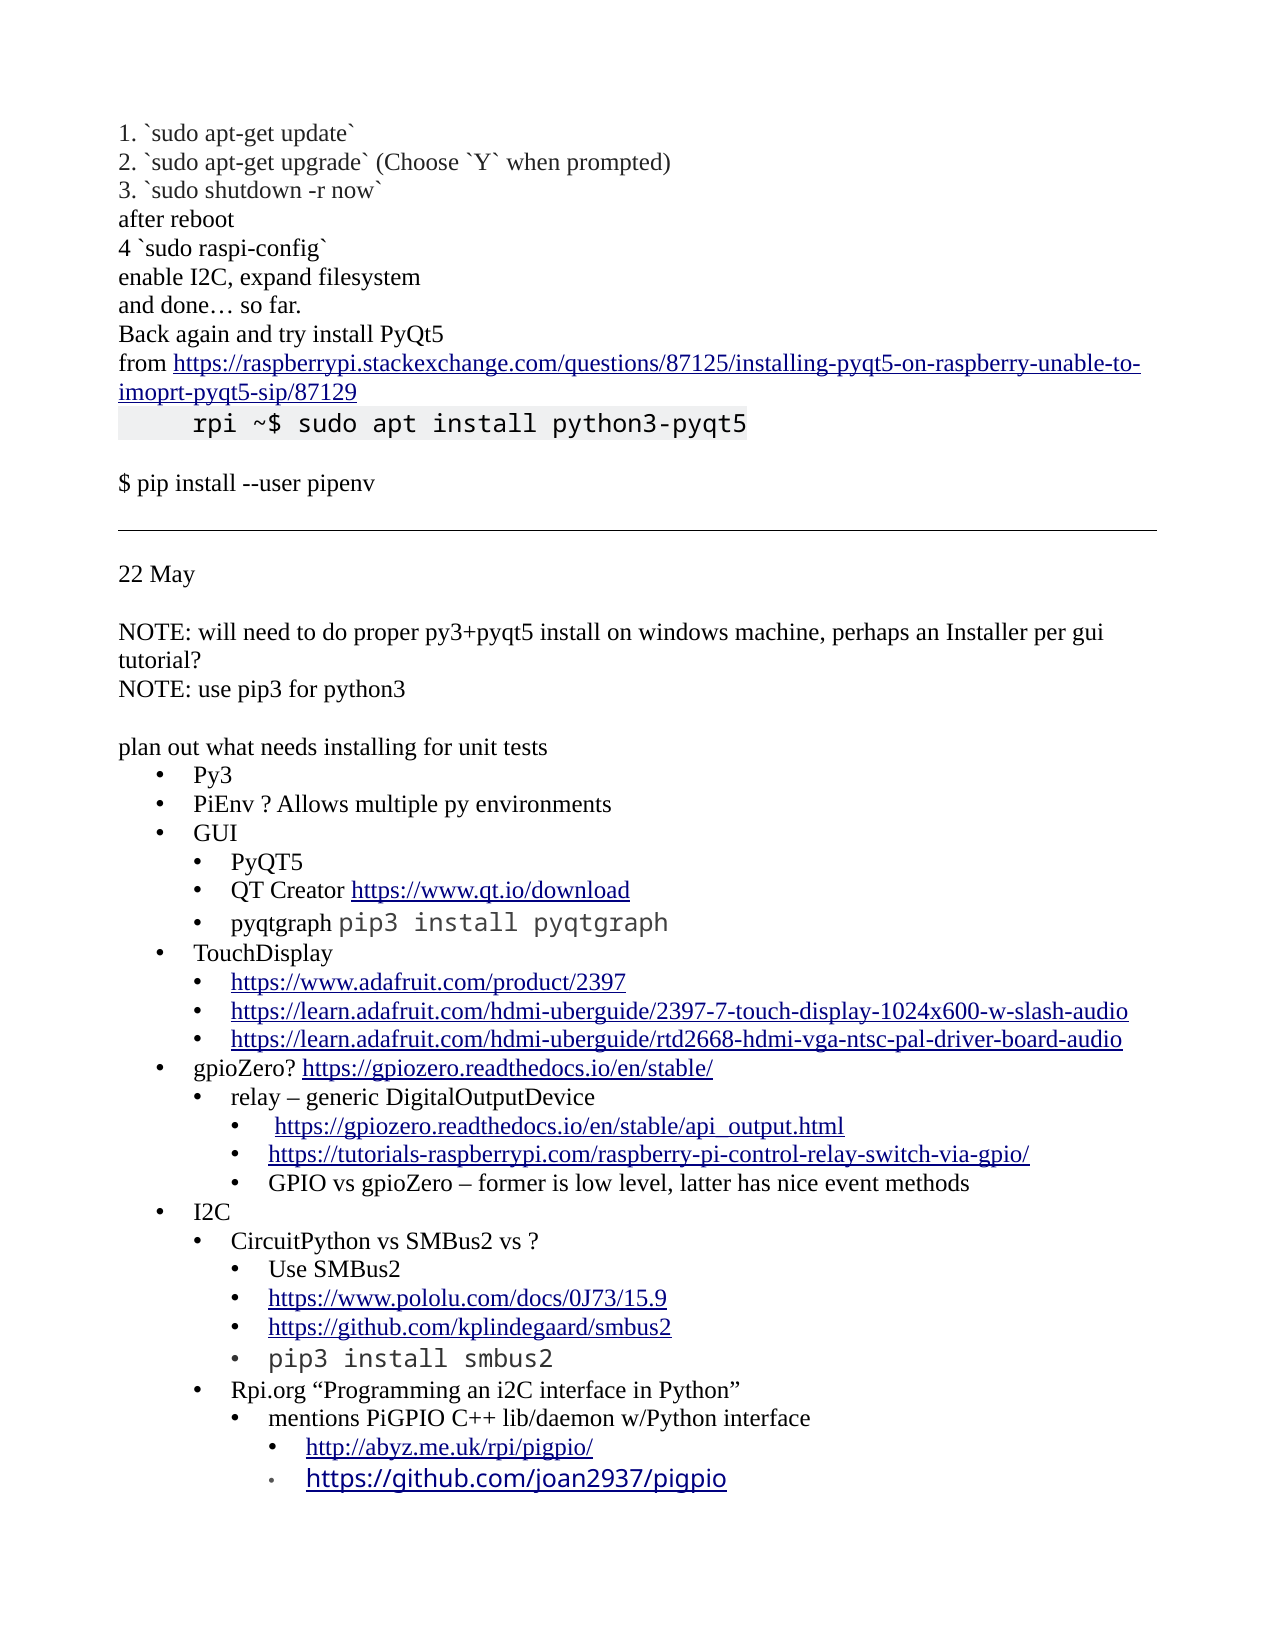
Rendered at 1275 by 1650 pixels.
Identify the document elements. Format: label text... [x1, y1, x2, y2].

list mentions PiGPIO C++ lib/daemon w/Python interface [231, 1403, 1157, 1432]
list https://github.com/joan2937/pigpio [268, 1461, 1157, 1495]
text rpi ~$ sudo apt install python3-pyqt5 [118, 406, 1157, 440]
text 4 `sudo raspi-config` [118, 233, 1157, 262]
list I2C [156, 1197, 1157, 1226]
text enable I2C, expand filesystem [118, 262, 1157, 291]
list https://gpiozero.readthedocs.io/en/stable/api_output.html [231, 1111, 1157, 1139]
text NOTE: will need to do proper py3+pyqt5 install on windows machine, perhaps an Installer per gui tutorial? [118, 617, 1157, 674]
text and done… so far. [118, 291, 1157, 319]
list GPIO vs gpioZero – former is low level, latter has nice event methods [231, 1168, 1157, 1197]
list CircuitPython vs SMBus2 vs ? [193, 1226, 1157, 1254]
list GUI [156, 818, 1157, 847]
list Use SMBus2 [231, 1254, 1157, 1283]
text $ pip install --user pipenv [118, 468, 1157, 497]
list TouchDisplay [156, 938, 1157, 967]
list QT Creator https://www.qt.io/download [193, 875, 1157, 904]
text Back again and try install PyQt5 [118, 319, 1157, 348]
text 1. `sudo apt-get update` [118, 118, 1157, 147]
text 2. `sudo apt-get upgrade` (Choose `Y` when prompted) [118, 147, 1157, 176]
list https://www.pololu.com/docs/0J73/15.9 [231, 1283, 1157, 1312]
text 3. `sudo shutdown -r now` [118, 176, 1157, 204]
text plan out what needs installing for unit tests [118, 732, 1157, 760]
list https://learn.adafruit.com/hdmi-uberguide/2397-7-touch-display-1024x600-w-slash-audio [193, 996, 1157, 1024]
list relay – generic DigitalOutputDevice [193, 1082, 1157, 1111]
text after reboot [118, 204, 1157, 233]
list pip3 install smbus2 [231, 1341, 1157, 1375]
list PiEnv ? Allows multiple py environments [156, 789, 1157, 818]
list pyqtgraph pip3 install pyqtgraph [193, 904, 1157, 938]
list http://abyz.me.uk/rpi/pigpio/ [268, 1432, 1157, 1461]
list https://github.com/kplindegaard/smbus2 [231, 1312, 1157, 1341]
list https://www.adafruit.com/product/2397 [193, 967, 1157, 996]
list https://learn.adafruit.com/hdmi-uberguide/rtd2668-hdmi-vga-ntsc-pal-driver-board-audio [193, 1024, 1157, 1053]
list PyQT5 [193, 847, 1157, 875]
text 22 May [118, 559, 1157, 588]
list Py3 [156, 760, 1157, 789]
text from https://raspberrypi.stackexchange.com/questions/87125/installing-pyqt5-on-raspberry-unable-to-imoprt-pyqt5-sip/87129 [118, 348, 1157, 406]
text NOTE: use pip3 for python3 [118, 674, 1157, 703]
list Rpi.org “Programming an i2C interface in Python” [193, 1375, 1157, 1403]
list https://tutorials-raspberrypi.com/raspberry-pi-control-relay-switch-via-gpio/ [231, 1139, 1157, 1168]
list gpioZero? https://gpiozero.readthedocs.io/en/stable/ [156, 1053, 1157, 1082]
